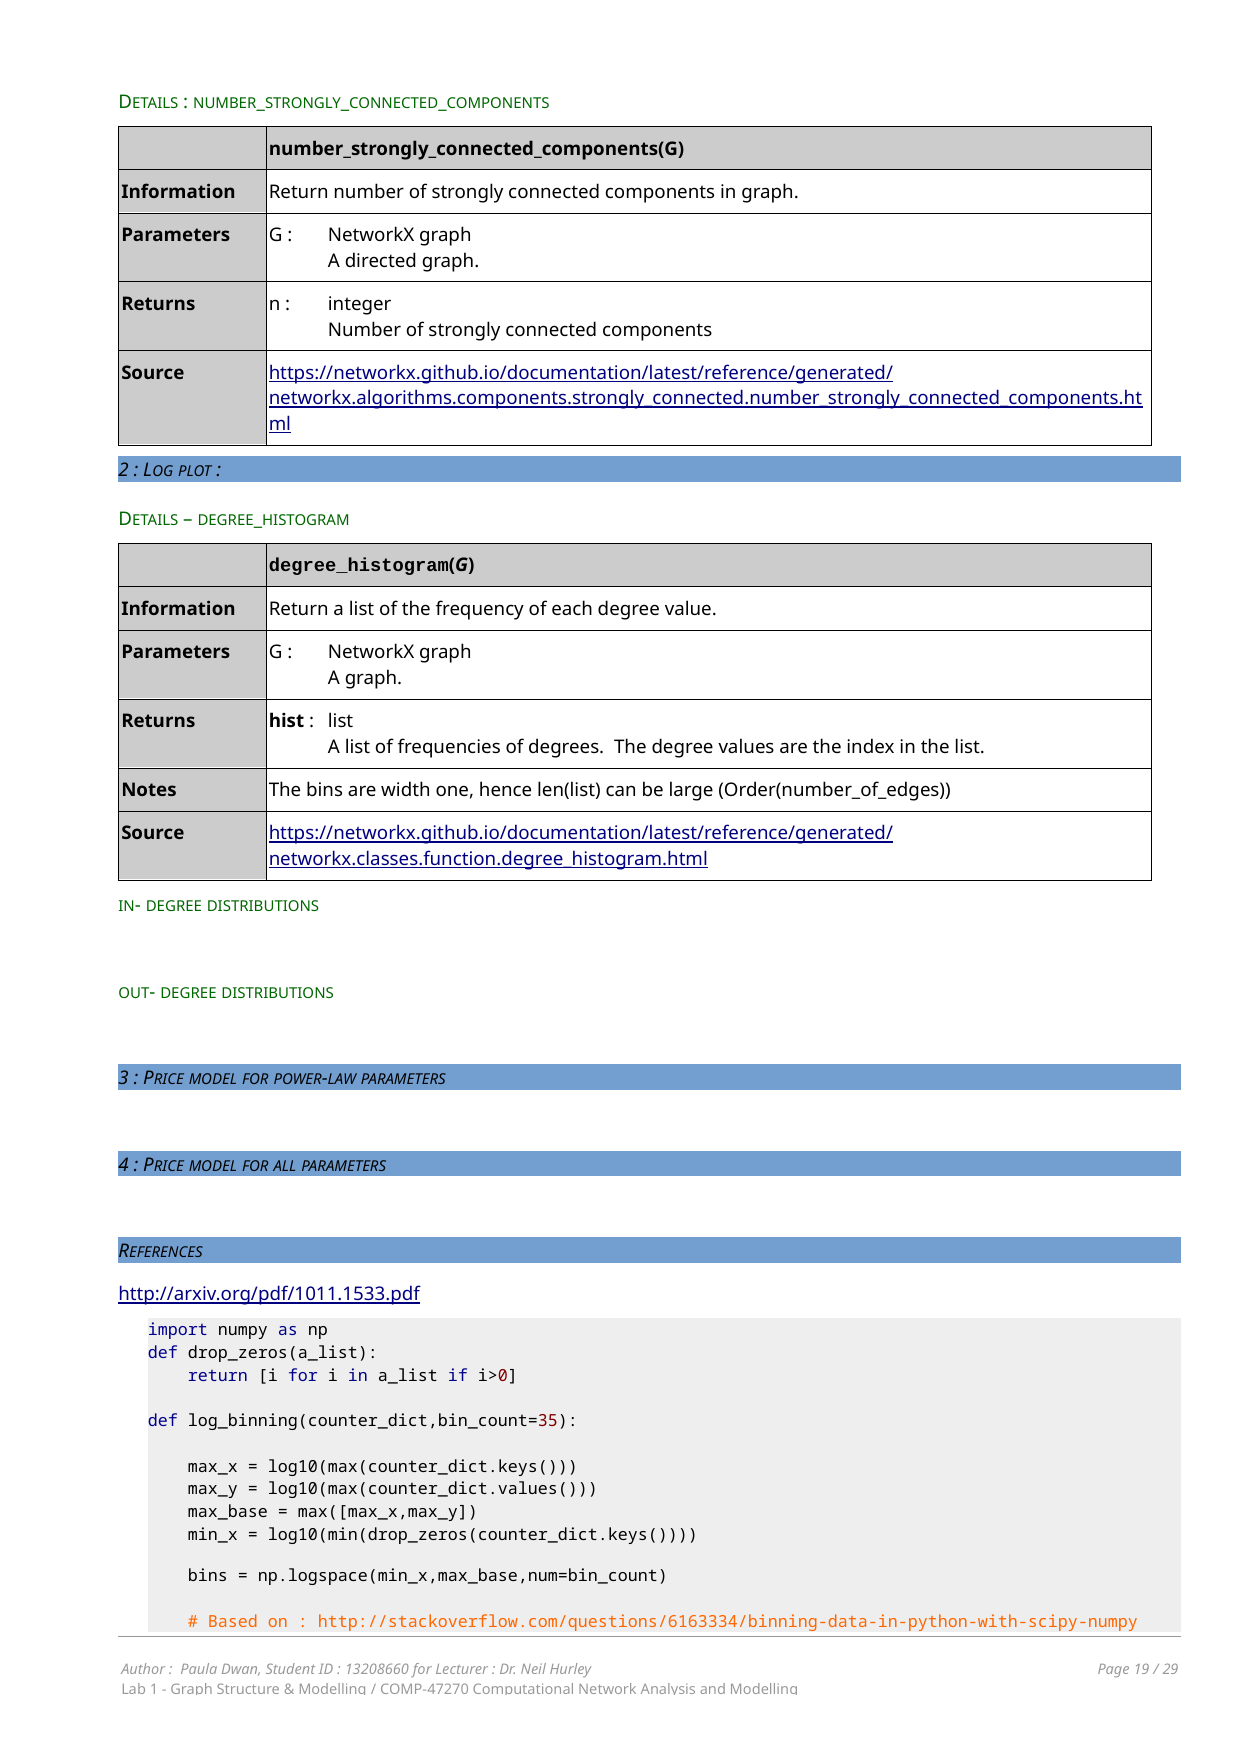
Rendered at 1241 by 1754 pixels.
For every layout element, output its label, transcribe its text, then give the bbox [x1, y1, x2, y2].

text bins = np.logspace(min_x,max_base,num=bin_count) [148, 1564, 1181, 1587]
table_cell https://networkx.github.io/documentation/latest/reference/generated/networkx.classes.function.degree_histogram.html [267, 812, 1151, 879]
table_cell Information [119, 170, 266, 212]
text max_base = max([max_x,max_y]) [148, 1499, 1181, 1522]
table_cell Parameters [119, 631, 266, 698]
subtitle References [118, 1237, 1181, 1263]
table_cell G : NetworkX graph A graph. [267, 631, 1151, 698]
subtitle 2 : Log plot : [118, 456, 1181, 482]
text max_y = log10(max(counter_dict.values())) [148, 1477, 1181, 1499]
text max_x = log10(max(counter_dict.keys())) [148, 1454, 1181, 1477]
subtitle Details : number_strongly_connected_components [118, 88, 1181, 114]
table_cell The bins are width one, hence len(list) can be large (Order(number_of_edges)) [267, 769, 1151, 811]
text import numpy as np [148, 1318, 1181, 1341]
table_cell n : integer Number of strongly connected components [267, 282, 1151, 350]
text http://arxiv.org/pdf/1011.1533.pdf [118, 1281, 1181, 1306]
text min_x = log10(min(drop_zeros(counter_dict.keys()))) [148, 1522, 1181, 1545]
text def log_binning(counter_dict,bin_count=35): [148, 1409, 1181, 1431]
subtitle out- degree distributions [118, 978, 1181, 1003]
table_cell https://networkx.github.io/documentation/latest/reference/generated/networkx.algorithms.components.strongly_connected.number_strongly_connected_components.html [267, 351, 1151, 444]
table_header [119, 127, 266, 169]
table_cell Return number of strongly connected components in graph. [267, 170, 1151, 212]
table_cell Notes [119, 769, 266, 811]
table_cell Returns [119, 282, 266, 350]
table_cell Return a list of the frequency of each degree value. [267, 587, 1151, 630]
text def drop_zeros(a_list): [148, 1341, 1181, 1363]
subtitle Details – degree_histogram [118, 506, 1181, 531]
table_cell Source [119, 812, 266, 879]
table_cell Source [119, 351, 266, 444]
subtitle 4 : Price model for all parameters [118, 1151, 1181, 1176]
subtitle 3 : Price model for power-law parameters [118, 1064, 1181, 1090]
table_cell Returns [119, 700, 266, 767]
text # Based on : http://stackoverflow.com/questions/6163334/binning-data-in-python-with-scipy-numpy [148, 1609, 1181, 1632]
text return [i for i in a_list if i>0] [148, 1363, 1181, 1386]
table_header number_strongly_connected_components(G) [267, 127, 1151, 169]
table_header degree_histogram(G) [267, 544, 1151, 586]
table_cell Information [119, 587, 266, 630]
table_cell hist : list A list of frequencies of degrees. The degree values are the index in the list. [267, 700, 1151, 767]
subtitle in- degree distributions [118, 891, 1181, 917]
table_cell Parameters [119, 214, 266, 281]
table_cell G : NetworkX graph A directed graph. [267, 214, 1151, 281]
table_header [119, 544, 266, 586]
